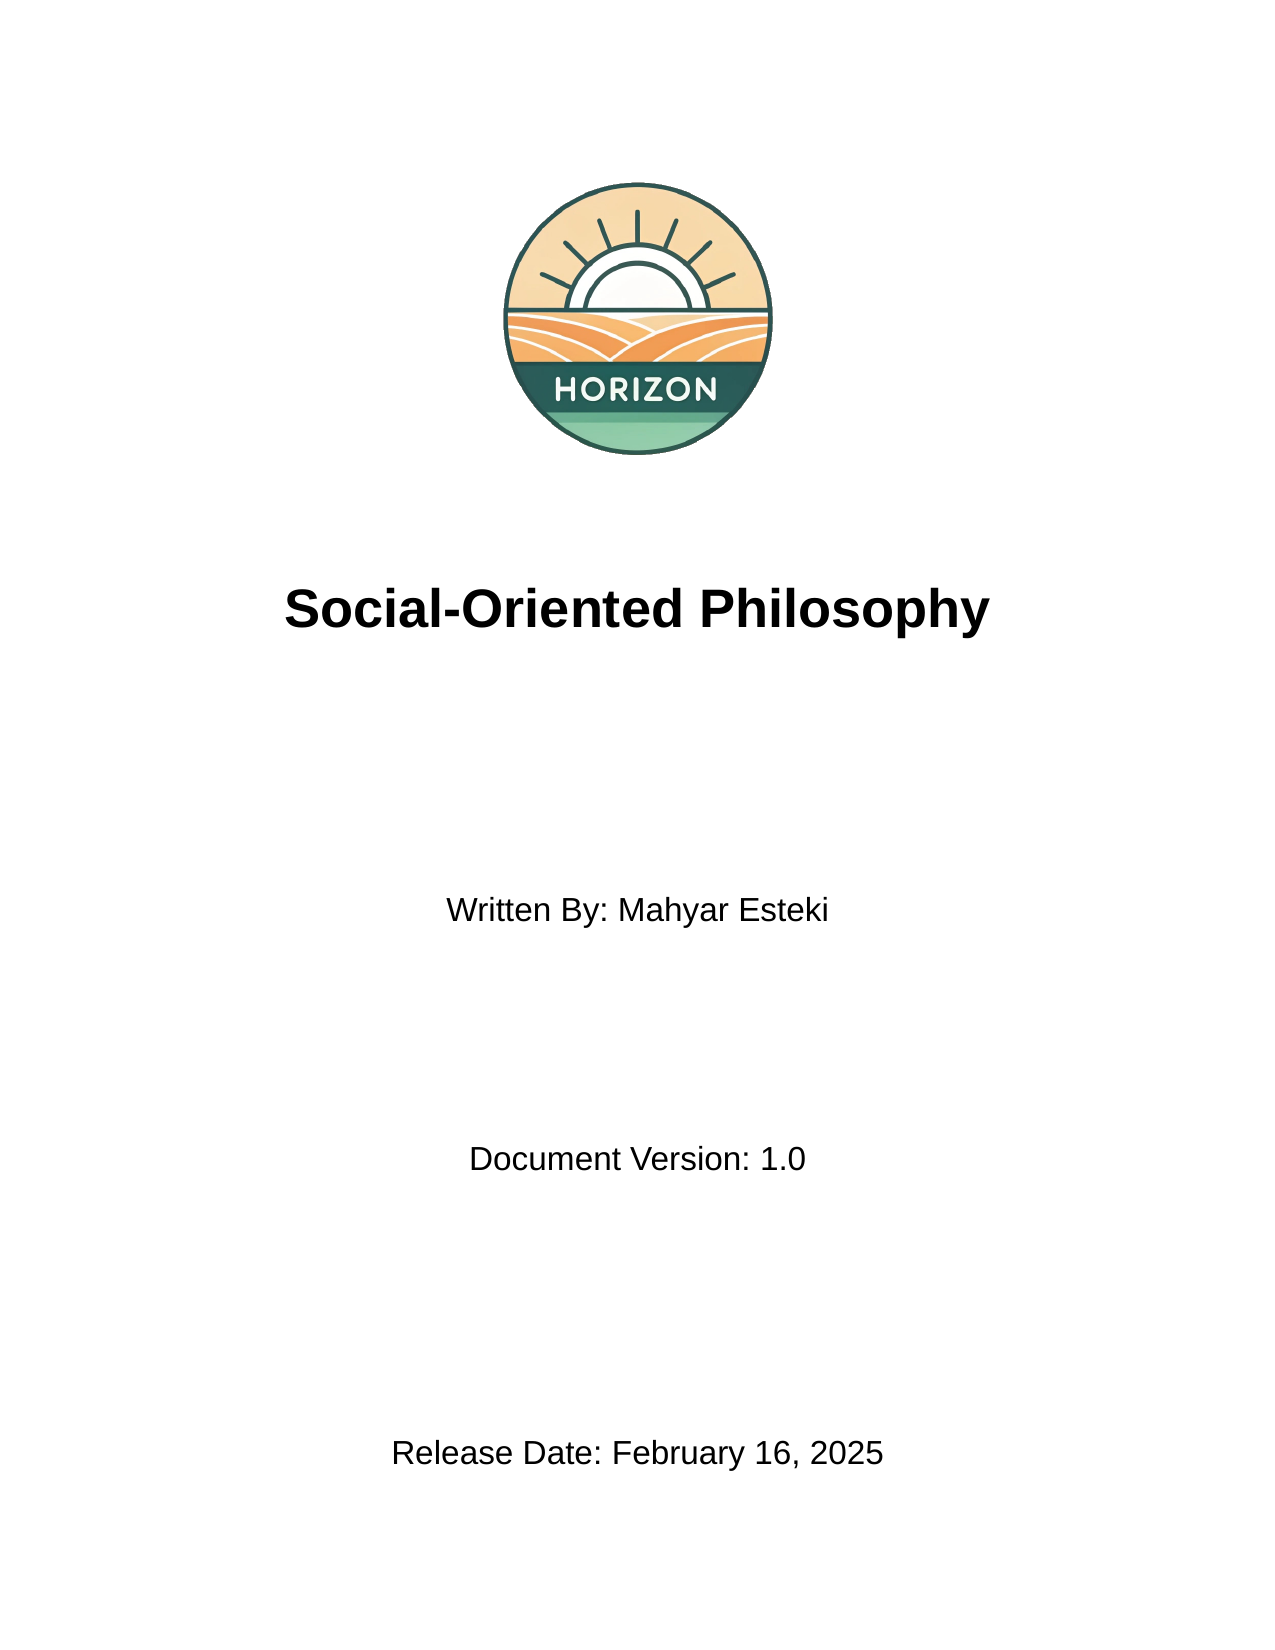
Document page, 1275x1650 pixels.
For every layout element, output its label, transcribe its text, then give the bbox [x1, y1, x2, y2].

text Document Version: 1.0 [118, 1139, 1157, 1177]
text Written By: Mahyar Esteki [118, 890, 1157, 928]
text Release Date: February 16, 2025 [118, 1433, 1157, 1471]
title Social-Oriented Philosophy [118, 577, 1157, 639]
picture [497, 176, 778, 459]
